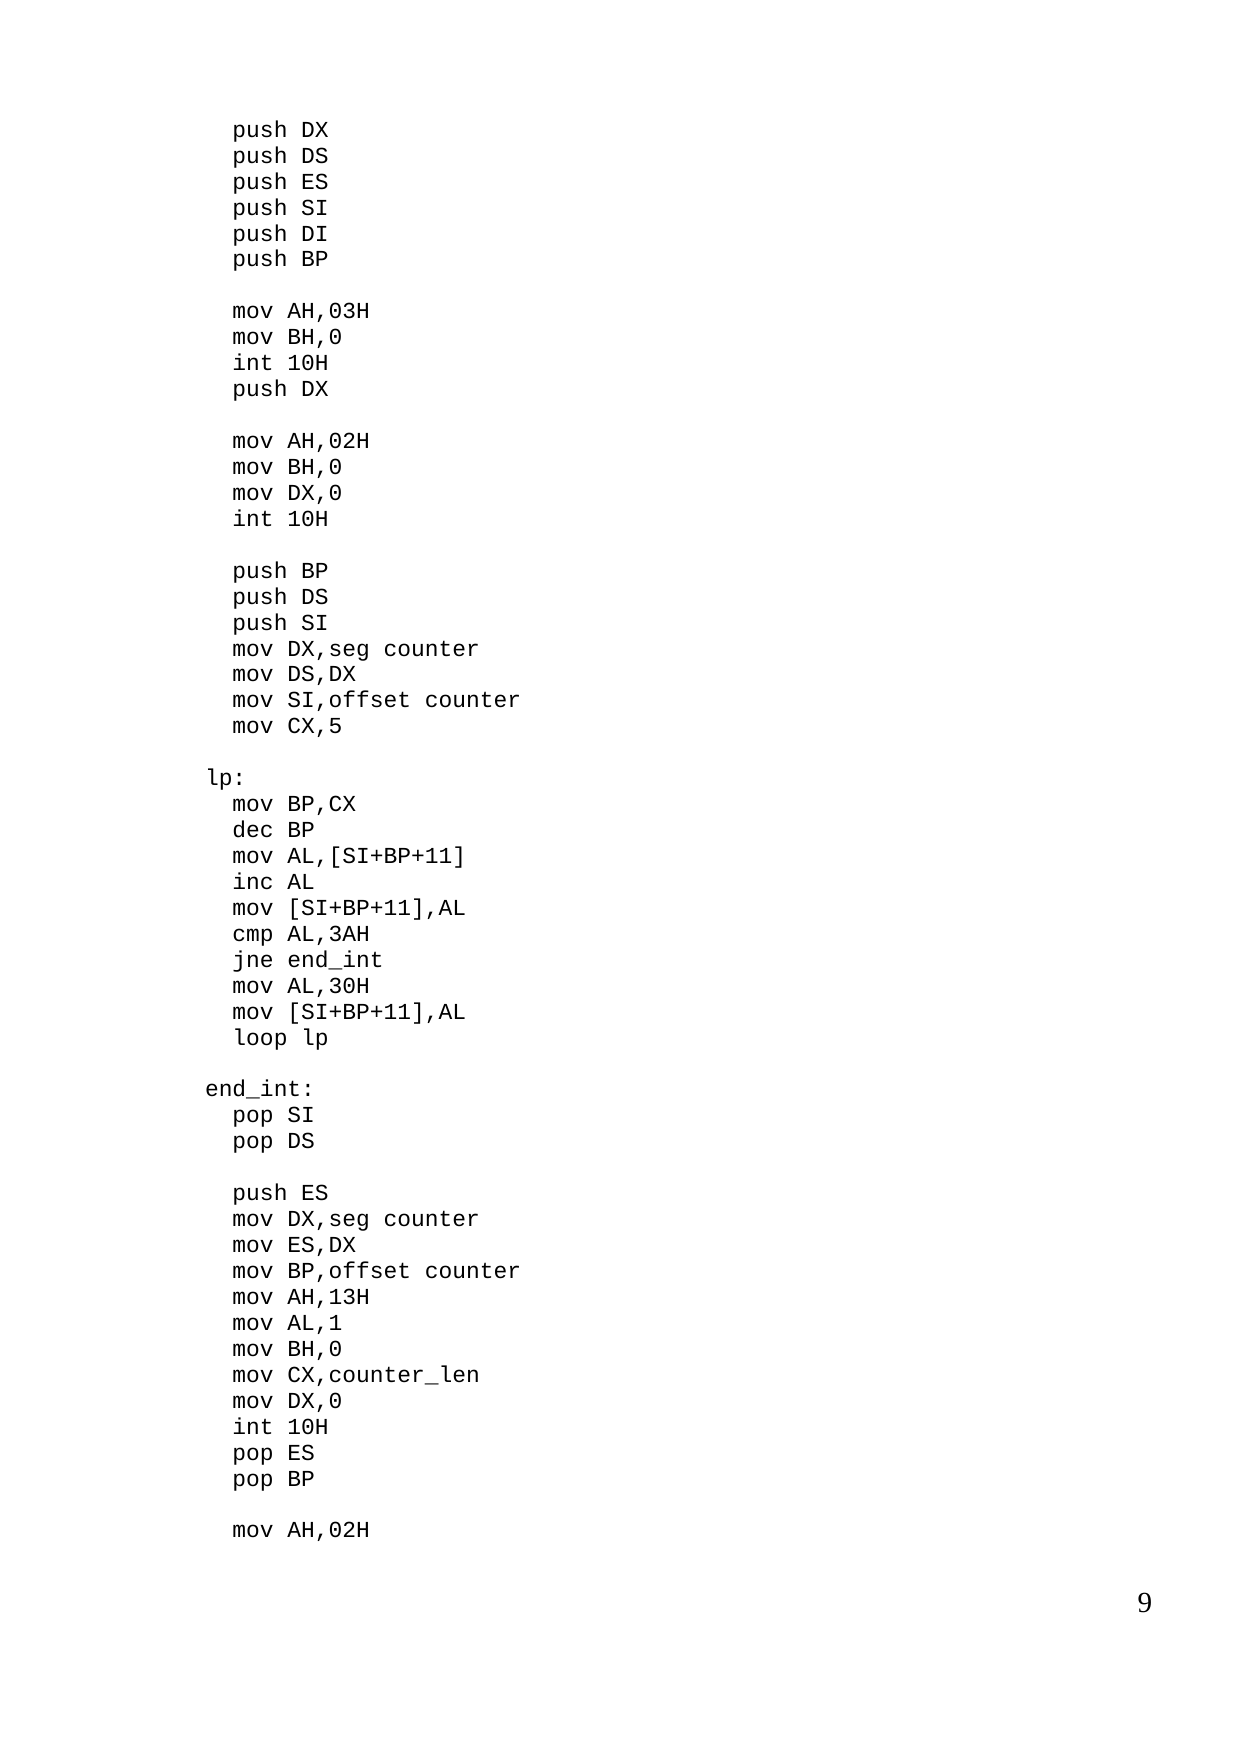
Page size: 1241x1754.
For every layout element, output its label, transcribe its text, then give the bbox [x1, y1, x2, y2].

text mov ES,DX [177, 1233, 1152, 1259]
text pop BP [177, 1467, 1152, 1493]
text lp: [177, 767, 1152, 792]
text cmp AL,3AH [177, 922, 1152, 948]
text mov AH,03H [177, 300, 1152, 326]
text mov DS,DX [177, 663, 1152, 689]
text mov BP,CX [177, 792, 1152, 818]
text push DS [177, 144, 1152, 170]
text mov BP,offset counter [177, 1259, 1152, 1285]
text mov AH,02H [177, 429, 1152, 455]
text mov DX,seg counter [177, 637, 1152, 663]
text mov [SI+BP+11],AL [177, 1000, 1152, 1026]
text mov BH,0 [177, 455, 1152, 481]
text end_int: [177, 1078, 1152, 1104]
text int 10H [177, 1415, 1152, 1441]
text mov AL,1 [177, 1311, 1152, 1337]
text push DI [177, 222, 1152, 248]
text push DX [177, 377, 1152, 403]
text pop ES [177, 1441, 1152, 1467]
text mov AH,13H [177, 1285, 1152, 1311]
text push DS [177, 585, 1152, 611]
text push DX [177, 118, 1152, 144]
text pop DS [177, 1130, 1152, 1156]
text push ES [177, 170, 1152, 196]
text mov AL,[SI+BP+11] [177, 844, 1152, 870]
text mov AL,30H [177, 974, 1152, 1000]
text push SI [177, 611, 1152, 637]
text int 10H [177, 352, 1152, 377]
text mov BH,0 [177, 326, 1152, 352]
text inc AL [177, 870, 1152, 896]
text mov DX,0 [177, 1389, 1152, 1415]
text push BP [177, 559, 1152, 585]
text mov DX,seg counter [177, 1207, 1152, 1233]
text mov DX,0 [177, 481, 1152, 507]
text int 10H [177, 507, 1152, 533]
text push SI [177, 196, 1152, 222]
text dec BP [177, 818, 1152, 844]
text mov SI,offset counter [177, 689, 1152, 715]
text mov CX,5 [177, 715, 1152, 741]
text push BP [177, 248, 1152, 274]
text mov AH,02H [177, 1519, 1152, 1545]
text jne end_int [177, 948, 1152, 974]
text mov [SI+BP+11],AL [177, 896, 1152, 922]
text loop lp [177, 1026, 1152, 1052]
text pop SI [177, 1104, 1152, 1130]
text mov CX,counter_len [177, 1363, 1152, 1389]
text push ES [177, 1182, 1152, 1207]
text mov BH,0 [177, 1337, 1152, 1363]
